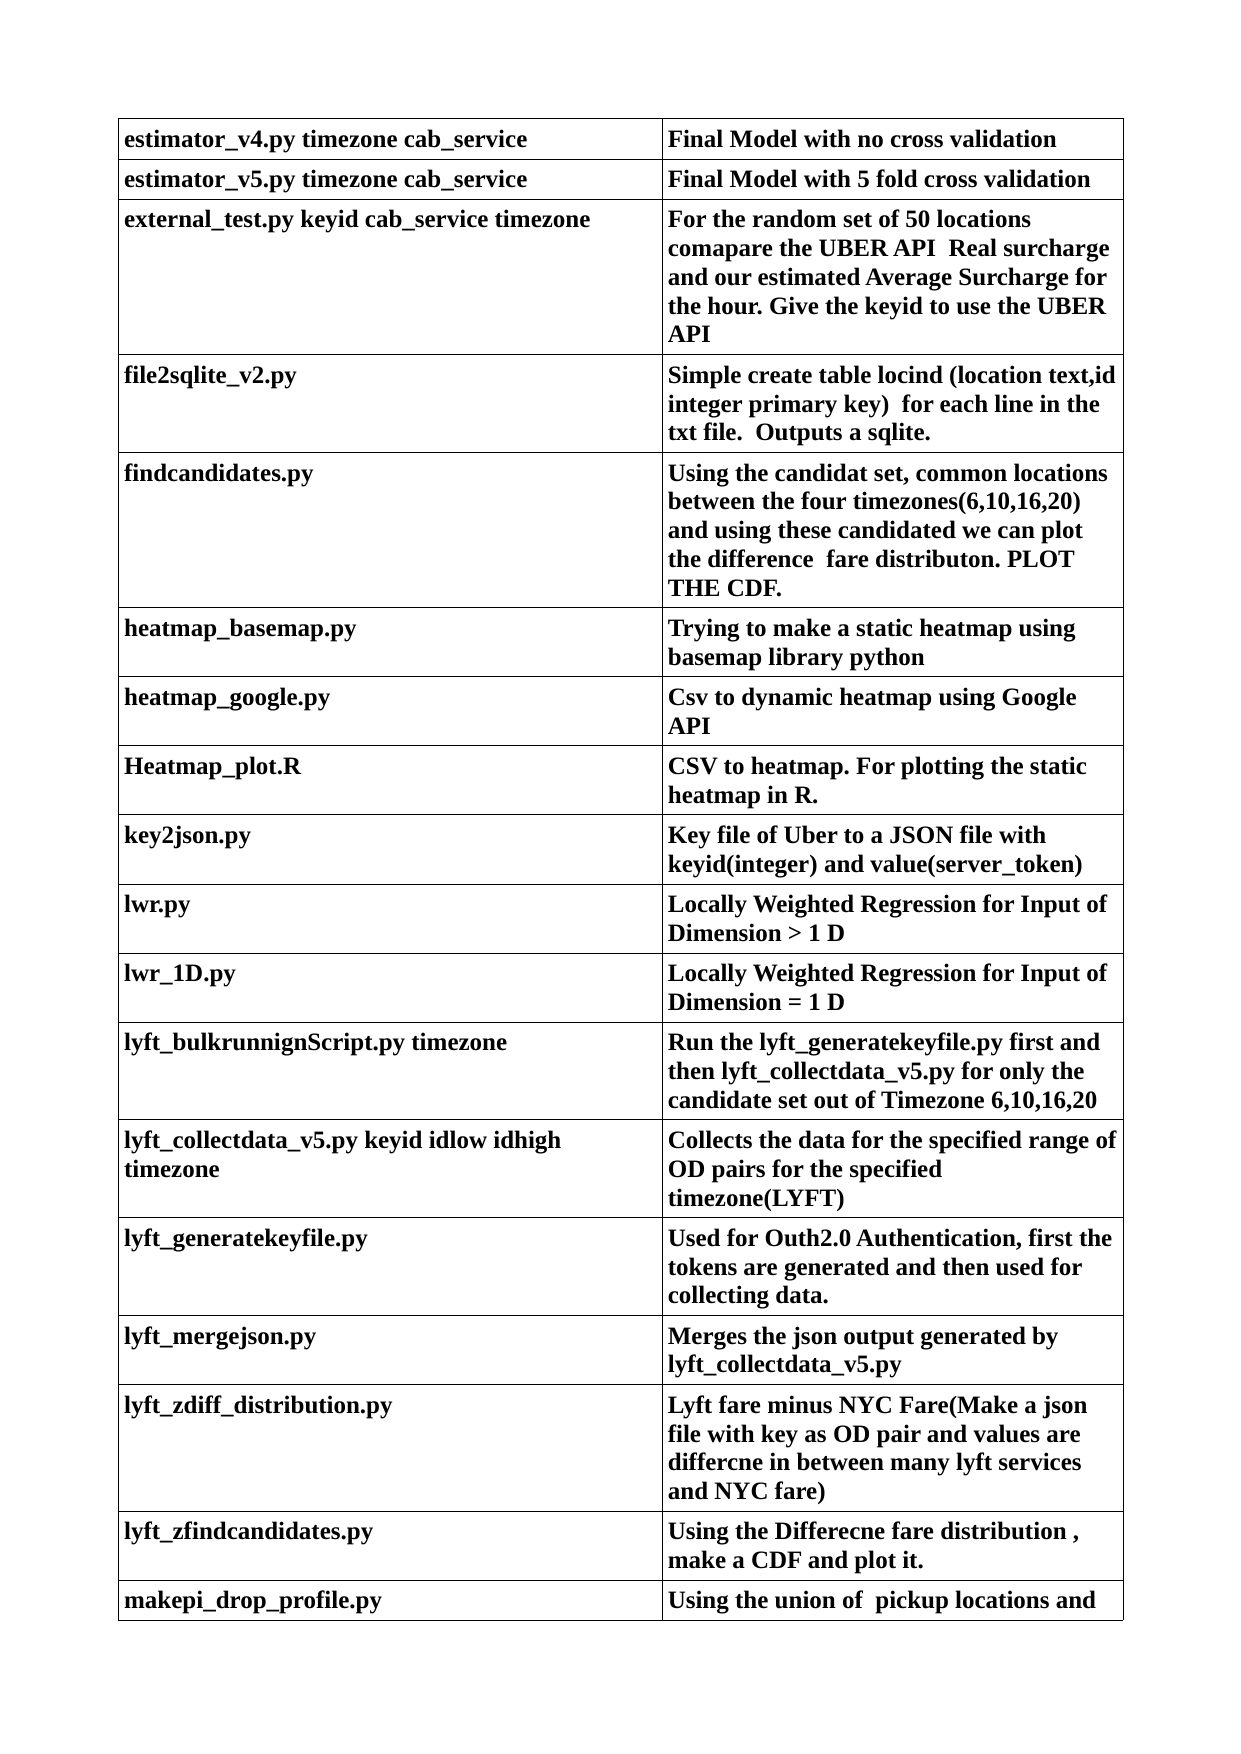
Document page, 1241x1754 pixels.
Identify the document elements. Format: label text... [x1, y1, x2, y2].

table_cell Using the union of pickup locations and [663, 1581, 1123, 1620]
table_cell Locally Weighted Regression for Input of Dimension = 1 D [663, 954, 1123, 1022]
table_cell Heatmap_plot.R [119, 746, 662, 814]
table_cell lyft_zfindcandidates.py [119, 1512, 662, 1580]
table_cell lyft_bulkrunnignScript.py timezone [119, 1023, 662, 1119]
table_cell Key file of Uber to a JSON file with keyid(integer) and value(server_token) [663, 815, 1123, 883]
table_cell Locally Weighted Regression for Input of Dimension > 1 D [663, 885, 1123, 952]
table_cell Trying to make a static heatmap using basemap library python [663, 608, 1123, 676]
table_cell lwr_1D.py [119, 954, 662, 1022]
table_cell key2json.py [119, 815, 662, 883]
table_cell Lyft fare minus NYC Fare(Make a json file with key as OD pair and values are differcne in between many lyft services and NYC fare) [663, 1385, 1123, 1511]
table_cell heatmap_basemap.py [119, 608, 662, 676]
table_cell Merges the json output generated by lyft_collectdata_v5.py [663, 1316, 1123, 1384]
table_cell lyft_mergejson.py [119, 1316, 662, 1384]
table_cell lyft_zdiff_distribution.py [119, 1385, 662, 1511]
table_cell Used for Outh2.0 Authentication, first the tokens are generated and then used for collecting data. [663, 1218, 1123, 1315]
table_cell Using the Differecne fare distribution , make a CDF and plot it. [663, 1512, 1123, 1580]
table_cell Final Model with 5 fold cross validation [663, 160, 1123, 199]
table_cell findcandidates.py [119, 453, 662, 607]
table_cell lyft_generatekeyfile.py [119, 1218, 662, 1315]
table_cell Csv to dynamic heatmap using Google API [663, 677, 1123, 745]
table_cell makepi_drop_profile.py [119, 1581, 662, 1620]
table_cell For the random set of 50 locations comapare the UBER API Real surcharge and our estimated Average Surcharge for the hour. Give the keyid to use the UBER API [663, 200, 1123, 354]
table_cell Simple create table locind (location text,id integer primary key) for each line in the txt file. Outputs a sqlite. [663, 355, 1123, 452]
table_cell Final Model with no cross validation [663, 119, 1123, 158]
table_cell Run the lyft_generatekeyfile.py first and then lyft_collectdata_v5.py for only the candidate set out of Timezone 6,10,16,20 [663, 1023, 1123, 1119]
table_cell Using the candidat set, common locations between the four timezones(6,10,16,20) and using these candidated we can plot the difference fare distributon. PLOT THE CDF. [663, 453, 1123, 607]
table_cell file2sqlite_v2.py [119, 355, 662, 452]
table_cell CSV to heatmap. For plotting the static heatmap in R. [663, 746, 1123, 814]
table_cell lyft_collectdata_v5.py keyid idlow idhigh timezone [119, 1120, 662, 1217]
table_cell estimator_v4.py timezone cab_service [119, 119, 662, 158]
table_cell Collects the data for the specified range of OD pairs for the specified timezone(LYFT) [663, 1120, 1123, 1217]
table_cell heatmap_google.py [119, 677, 662, 745]
table_cell lwr.py [119, 885, 662, 952]
table_cell estimator_v5.py timezone cab_service [119, 160, 662, 199]
table_cell external_test.py keyid cab_service timezone [119, 200, 662, 354]
